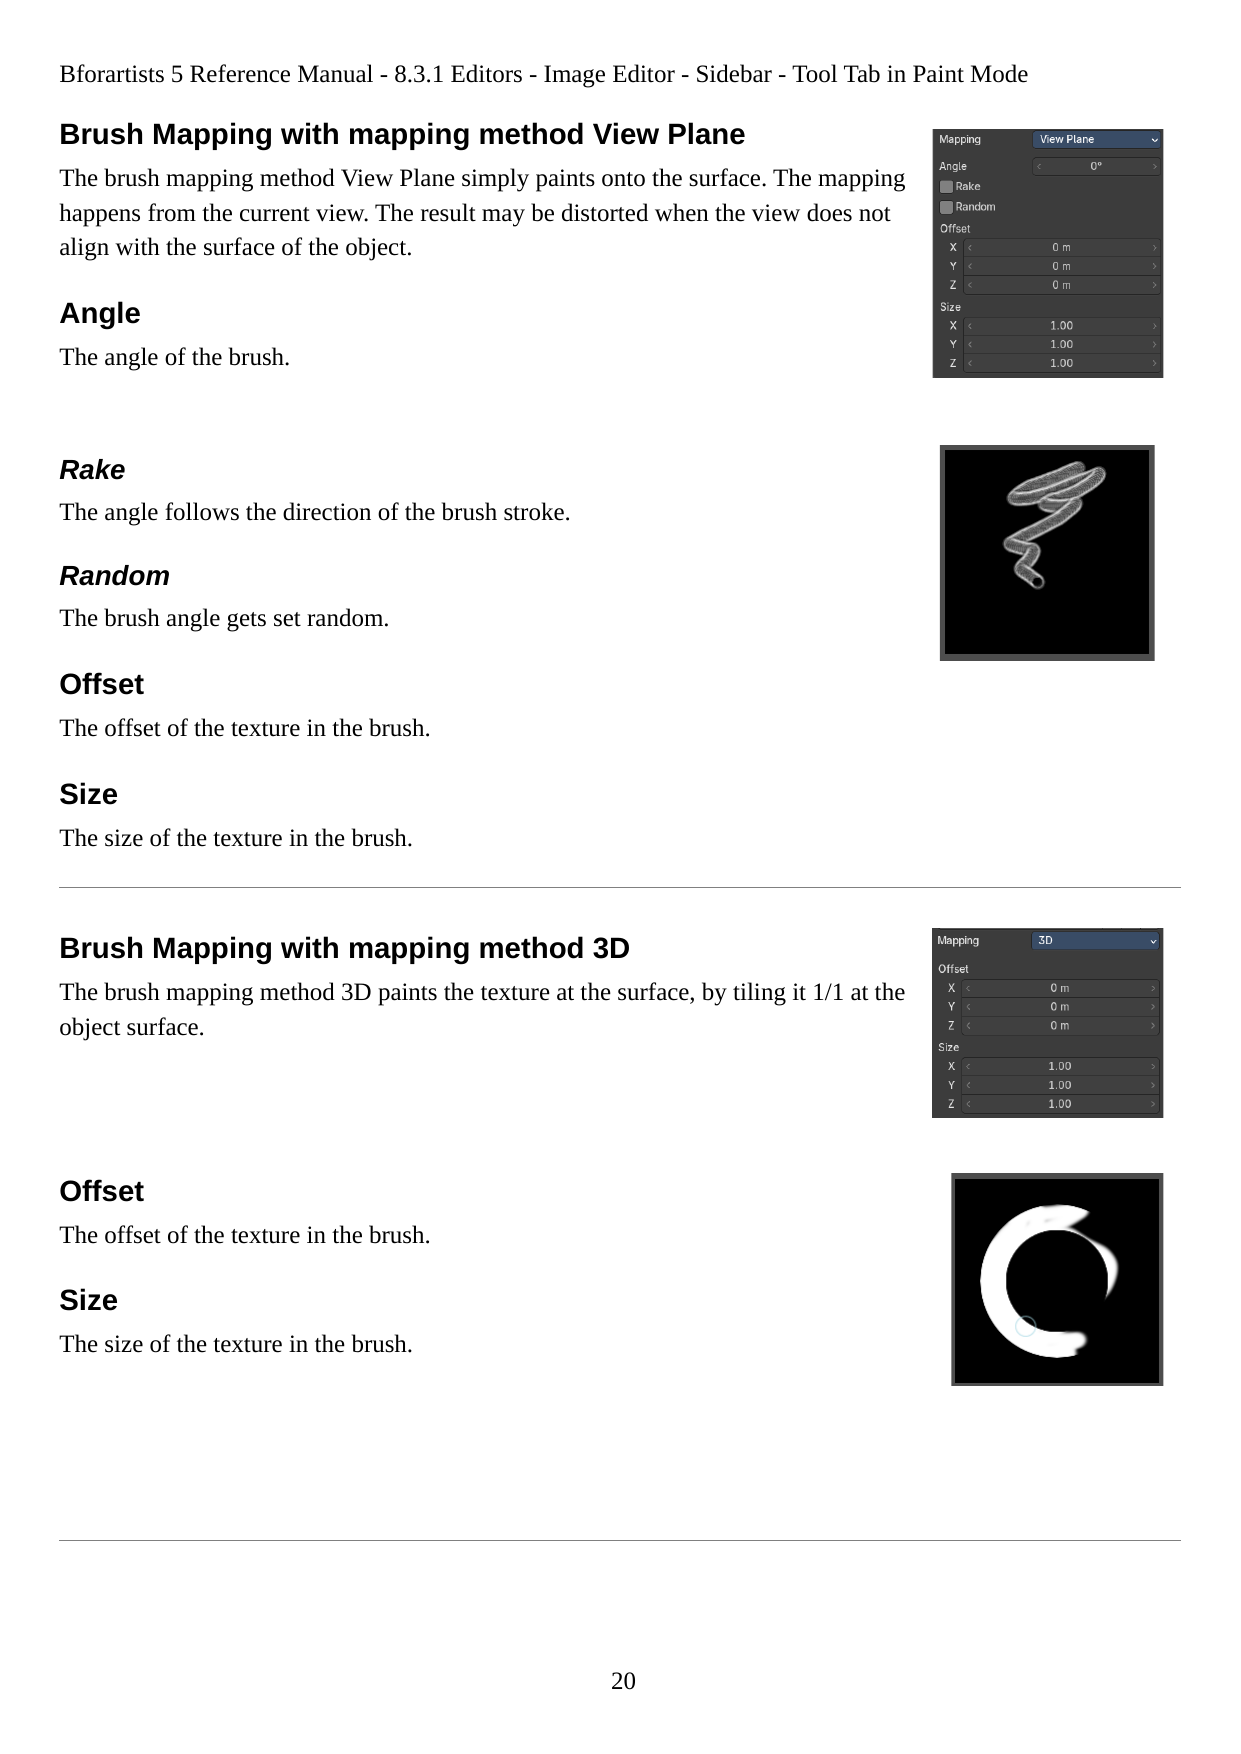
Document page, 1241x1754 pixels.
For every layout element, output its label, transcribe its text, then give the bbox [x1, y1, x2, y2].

text The offset of the texture in the brush. [59, 713, 1181, 742]
subtitle [1155, 559, 1181, 591]
picture [932, 129, 1164, 378]
text The size of the texture in the brush. [59, 1329, 951, 1358]
text The angle follows the direction of the brush stroke. [59, 497, 939, 526]
picture [932, 928, 1164, 1118]
subtitle [1164, 296, 1181, 330]
subtitle Offset [59, 1173, 951, 1207]
text The brush angle gets set random. [59, 603, 939, 632]
text [1155, 603, 1181, 632]
subtitle Brush Mapping with mapping method 3D [59, 931, 932, 965]
subtitle [1164, 1283, 1181, 1317]
text The brush mapping method 3D paints the texture at the surface, by tiling it 1/1 at the object surface. [59, 977, 932, 1040]
text The offset of the texture in the brush. [59, 1220, 951, 1248]
picture [939, 445, 1155, 661]
picture [951, 1173, 1164, 1386]
subtitle Brush Mapping with mapping method View Plane [59, 117, 1181, 151]
subtitle Angle [59, 296, 932, 330]
subtitle [1155, 453, 1181, 485]
text The angle of the brush. [59, 342, 932, 371]
subtitle Random [59, 559, 939, 591]
subtitle Size [59, 1283, 951, 1317]
text [1164, 342, 1181, 371]
text The size of the texture in the brush. [59, 823, 1181, 852]
subtitle Rake [59, 453, 939, 485]
subtitle [1164, 1173, 1181, 1207]
subtitle Offset [59, 667, 1181, 701]
subtitle Size [59, 777, 1181, 811]
text The brush mapping method View Plane simply paints onto the surface. The mapping happens from the current view. The result may be distorted when the view does not align with the surface of the object. [59, 163, 932, 261]
